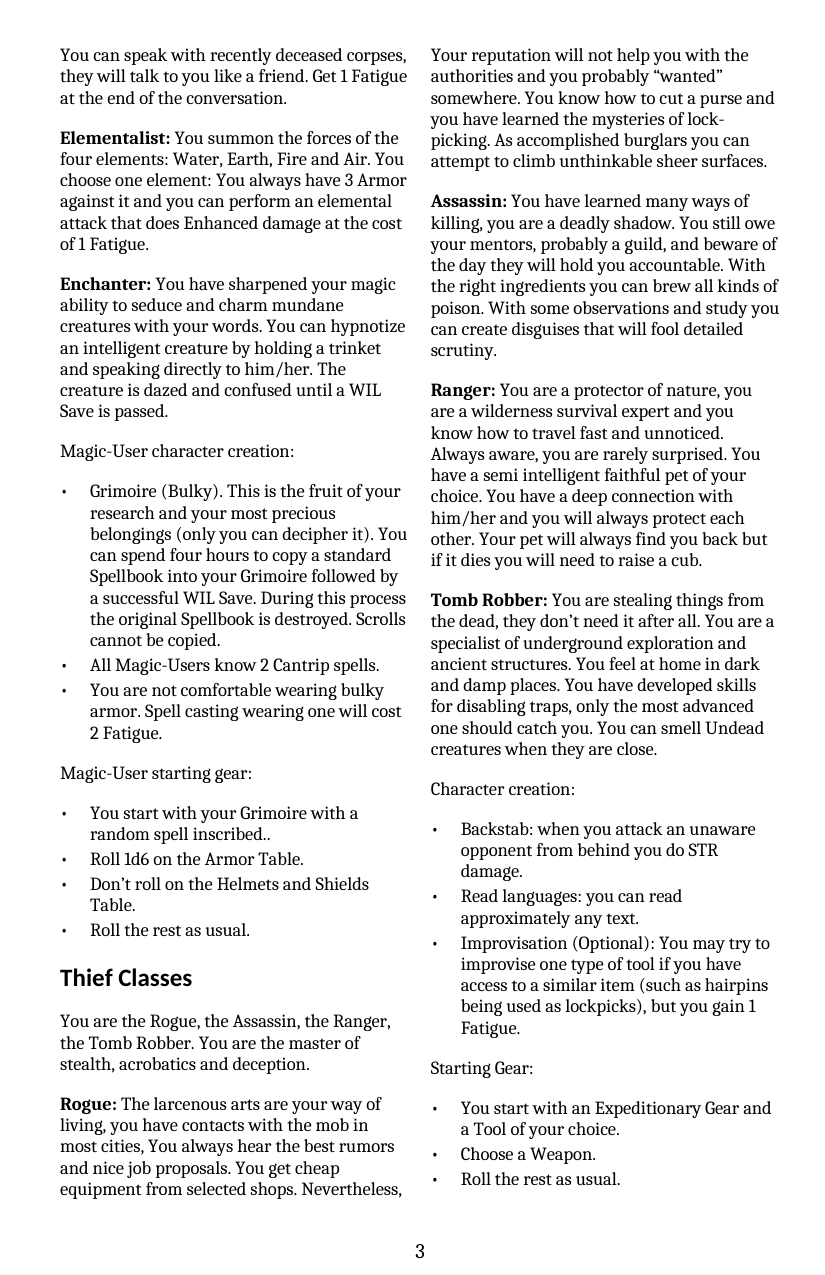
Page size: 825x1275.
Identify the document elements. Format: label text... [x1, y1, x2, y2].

list Roll the rest as usual. [431, 1169, 780, 1190]
text Starting Gear: [431, 1057, 780, 1079]
list Read languages: you can read approximately any text. [431, 886, 780, 929]
text Magic-User character creation: [60, 441, 409, 462]
list Choose a Weapon. [431, 1144, 780, 1165]
list Roll the rest as usual. [60, 920, 409, 941]
list Improvisation (Optional): You may try to improvise one type of tool if you have access to a similar item (such as hairpins being used as lockpicks), but you gain 1 Fatigue. [431, 932, 780, 1039]
text Character creation: [431, 779, 780, 800]
list You start with an Expeditionary Gear and a Tool of your choice. [431, 1097, 780, 1140]
list Don’t roll on the Helmets and Shields Table. [60, 874, 409, 916]
text Your reputation will not help you with the authorities and you probably “wanted” somewhere. You know how to cut a purse and you have learned the mysteries of lock-picking. As accomplished burglars you can attempt to climb unthinkable sheer surfaces. [431, 45, 780, 172]
list Roll 1d6 on the Armor Table. [60, 849, 409, 870]
text You can speak with recently deceased corpses, they will talk to you like a friend. Get 1 Fatigue at the end of the conversation. [60, 45, 409, 109]
list You are not comfortable wearing bulky armor. Spell casting wearing one will cost 2 Fatigue. [60, 680, 409, 744]
list You start with your Grimoire with a random spell inscribed.. [60, 802, 409, 845]
text Ranger: You are a protector of nature, you are a wilderness survival expert and you know how to travel fast and unnoticed. Always aware, you are rarely surprised. You have a semi intelligent faithful pet of your choice. You have a deep connection with him/her and you will always protect each other. Your pet will always find you back but if it dies you will need to raise a cub. [431, 380, 780, 571]
list Backstab: when you attack an unaware opponent from behind you do STR damage. [431, 819, 780, 882]
text Assassin: You have learned many ways of killing, you are a deadly shadow. You still owe your mentors, probably a guild, and beware of the day they will hold you accountable. With the right ingredients you can brew all kinds of poison. With some observations and study you can create disguises that will fool detailed scrutiny. [431, 191, 780, 361]
text Rogue: The larcenous arts are your way of living, you have contacts with the mob in most cities, You always hear the best rumors and nice job proposals. You get cheap equipment from selected shops. Nevertheless, [60, 1094, 409, 1200]
text You are the Rogue, the Assassin, the Ranger, the Tomb Robber. You are the master of stealth, acrobatics and deception. [60, 1011, 409, 1075]
text Enchanter: You have sharpened your magic ability to seduce and charm mundane creatures with your words. You can hypnotize an intelligent creature by holding a trinket and speaking directly to him/her. The creature is dazed and confused until a WIL Save is passed. [60, 274, 409, 422]
list Grimoire (Bulky). This is the fruit of your research and your most precious belongings (only you can decipher it). You can spend four hours to copy a standard Spellbook into your Grimoire followed by a successful WIL Save. During this process the original Spellbook is destroyed. Scrolls cannot be copied. [60, 481, 409, 651]
text Magic-User starting gear: [60, 762, 409, 784]
text Elementalist: You summon the forces of the four elements: Water, Earth, Fire and Air. You choose one element: You always have 3 Armor against it and you can perform an elemental attack that does Enhanced damage at the cost of 1 Fatigue. [60, 127, 409, 255]
list All Magic-Users know 2 Cantrip spells. [60, 655, 409, 676]
subtitle Thief Classes [60, 962, 409, 993]
text Tomb Robber: You are stealing things from the dead, they don’t need it after all. You are a specialist of underground exploration and ancient structures. You feel at home in dark and damp places. You have developed skills for disabling traps, only the most advanced one should catch you. You can smell Undead creatures when they are close. [431, 590, 780, 760]
